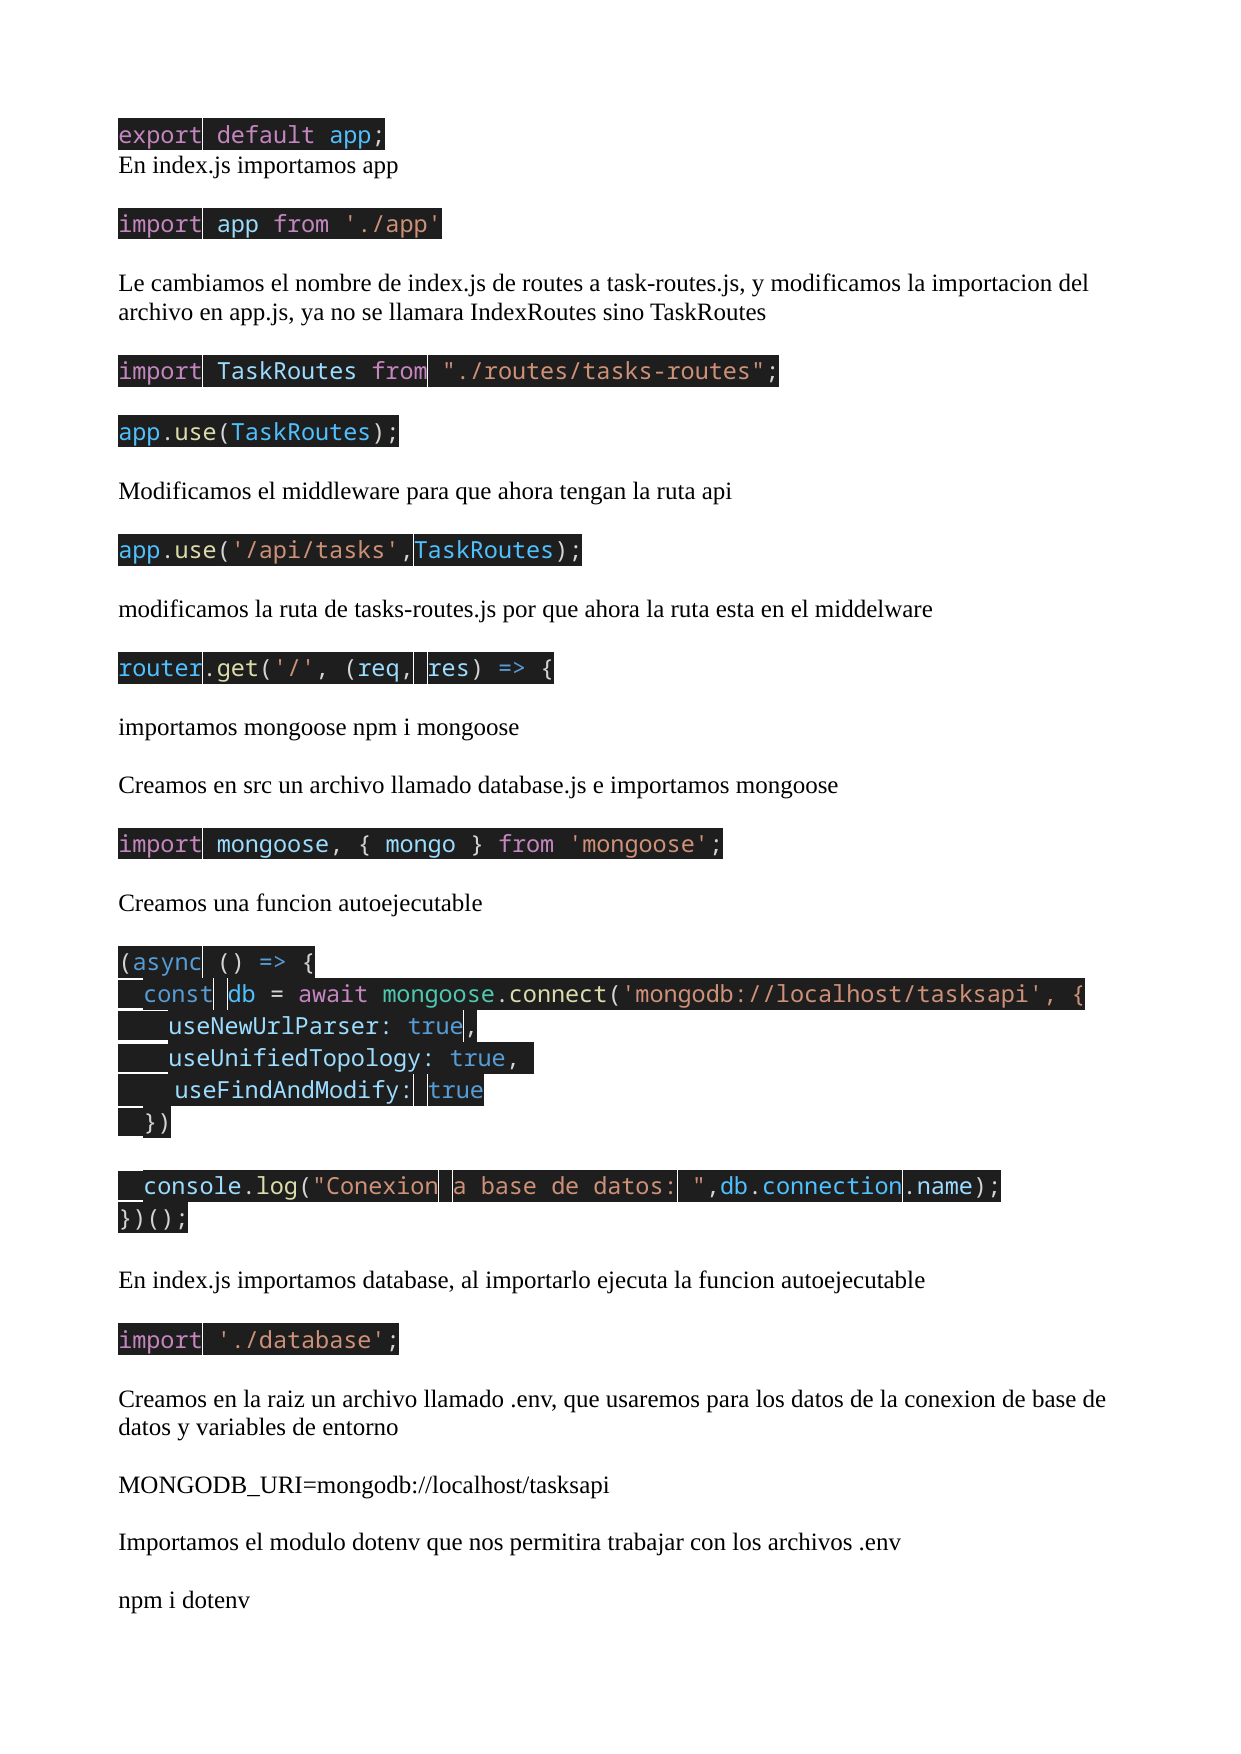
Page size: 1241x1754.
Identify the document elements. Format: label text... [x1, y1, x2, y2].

text import TaskRoutes from "./routes/tasks-routes"; [118, 354, 1122, 387]
text console.log("Conexion a base de datos: ",db.connection.name); [118, 1169, 1122, 1202]
text En index.js importamos database, al importarlo ejecuta la funcion autoejecutable [118, 1266, 1122, 1294]
text useFindAndModify: true [118, 1074, 1122, 1106]
text })(); [118, 1202, 1122, 1233]
text useNewUrlParser: true, [118, 1010, 1122, 1042]
text import './database'; [118, 1323, 1122, 1355]
text useUnifiedTopology: true, [118, 1042, 1122, 1074]
text import app from './app' [118, 208, 1122, 239]
text Creamos en la raiz un archivo llamado .env, que usaremos para los datos de la conexion de base de datos y variables de entorno [118, 1384, 1122, 1441]
text MONGODB_URI=mongodb://localhost/tasksapi [118, 1470, 1122, 1499]
text Creamos una funcion autoejecutable [118, 888, 1122, 917]
text export default app; [118, 118, 1122, 150]
text router.get('/', (req, res) => { [118, 652, 1122, 684]
text const db = await mongoose.connect('mongodb://localhost/tasksapi', { [118, 978, 1122, 1010]
text npm i dotenv [118, 1585, 1122, 1614]
text modificamos la ruta de tasks-routes.js por que ahora la ruta esta en el middelware [118, 594, 1122, 623]
text importamos mongoose npm i mongoose [118, 712, 1122, 741]
text app.use('/api/tasks',TaskRoutes); [118, 533, 1122, 566]
text }) [118, 1106, 1122, 1138]
text Importamos el modulo dotenv que nos permitira trabajar con los archivos .env [118, 1527, 1122, 1556]
text Le cambiamos el nombre de index.js de routes a task-routes.js, y modificamos la importacion del archivo en app.js, ya no se llamara IndexRoutes sino TaskRoutes [118, 268, 1122, 326]
text app.use(TaskRoutes); [118, 415, 1122, 447]
text (async () => { [118, 946, 1122, 978]
text import mongoose, { mongo } from 'mongoose'; [118, 827, 1122, 859]
text En index.js importamos app [118, 150, 1122, 179]
text Modificamos el middleware para que ahora tengan la ruta api [118, 476, 1122, 505]
text Creamos en src un archivo llamado database.js e importamos mongoose [118, 770, 1122, 799]
